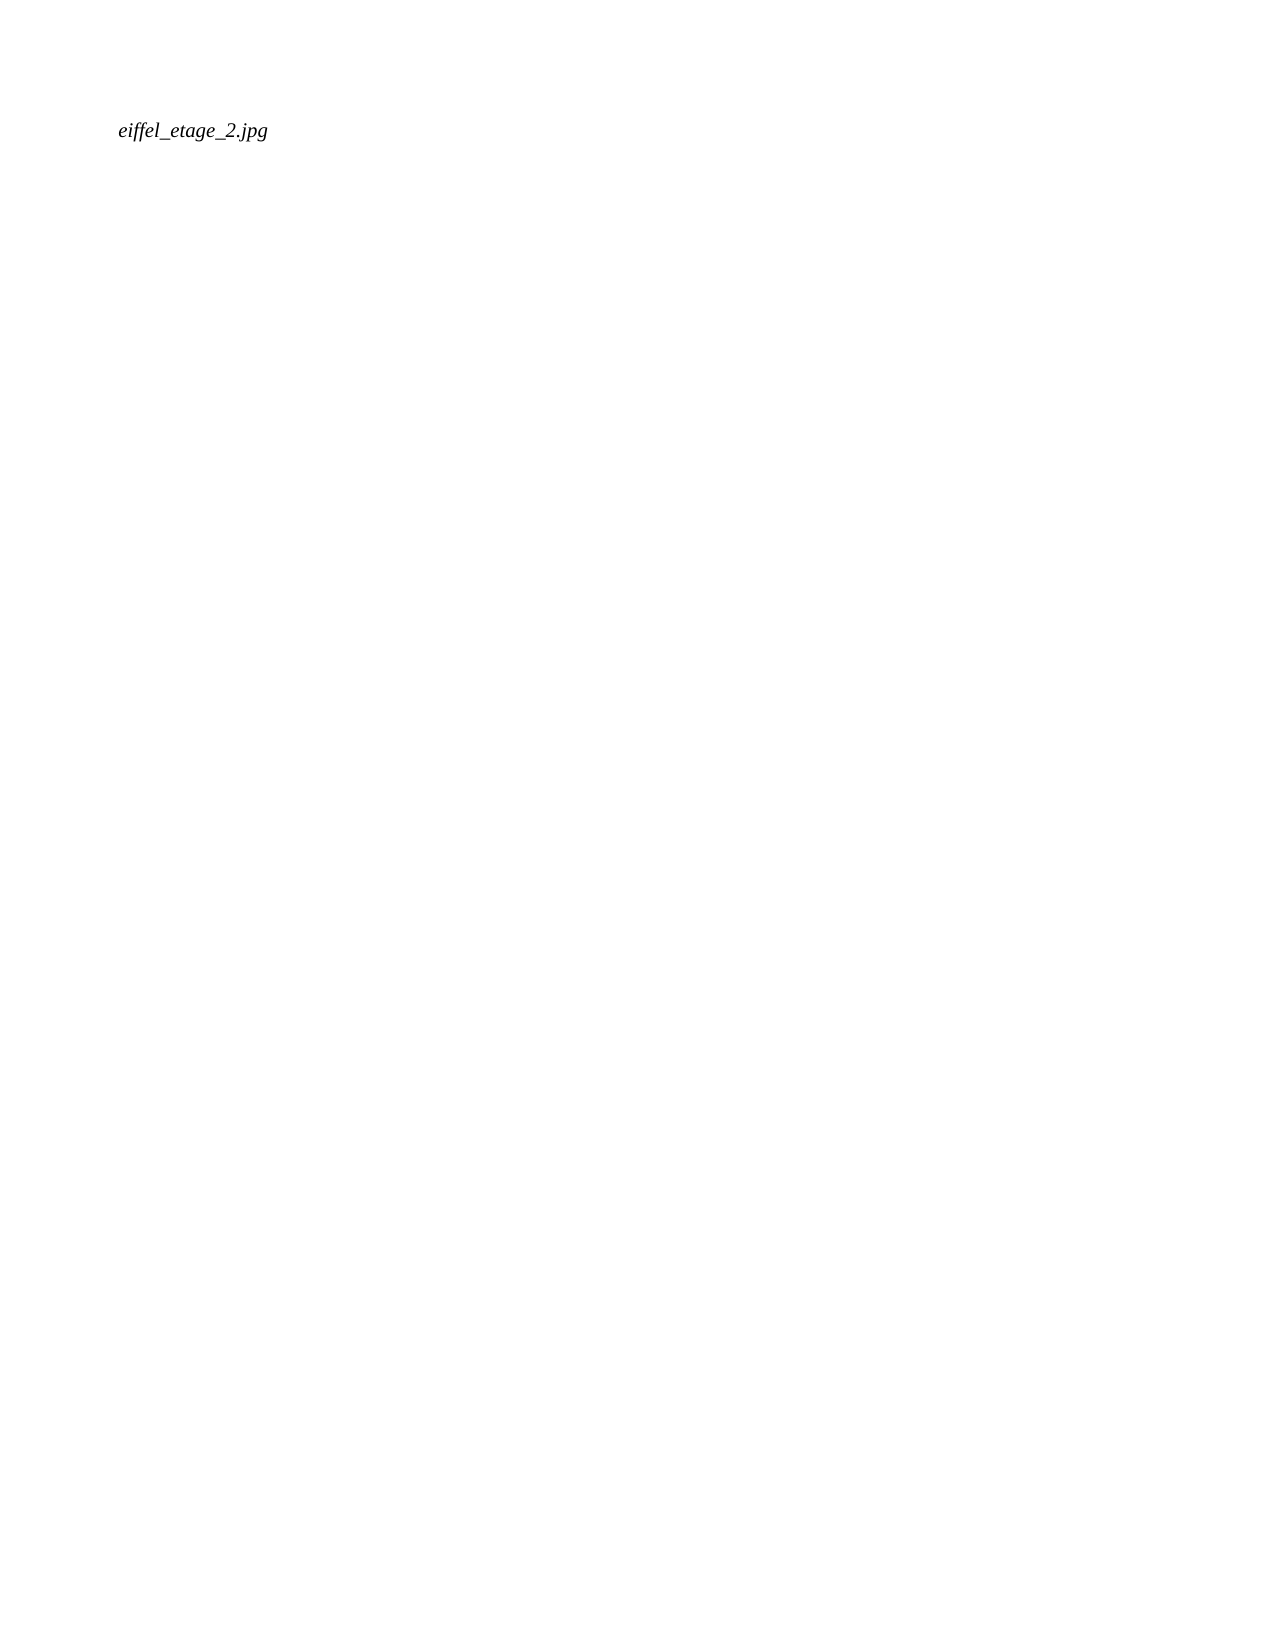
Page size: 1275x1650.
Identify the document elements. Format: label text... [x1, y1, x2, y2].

text eiffel_etage_2.jpg [118, 118, 1157, 142]
